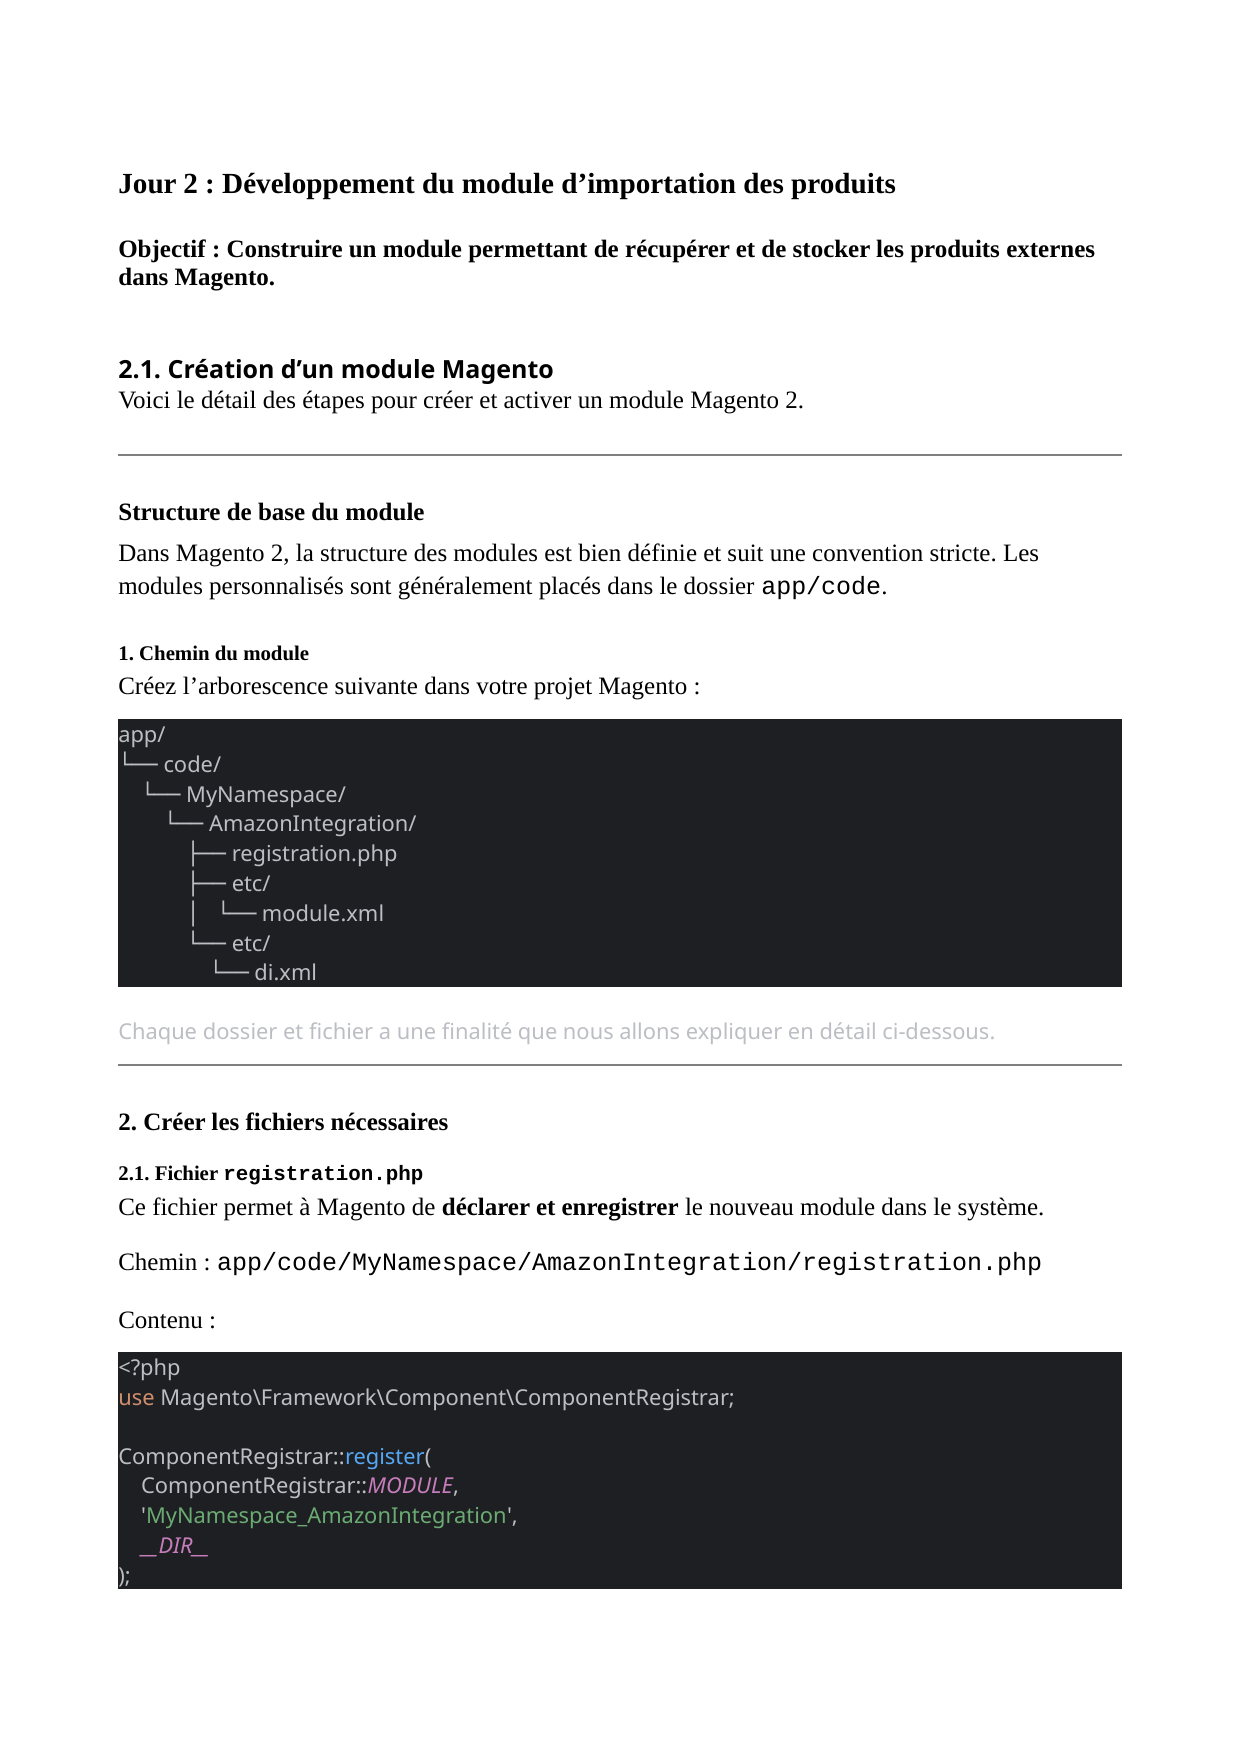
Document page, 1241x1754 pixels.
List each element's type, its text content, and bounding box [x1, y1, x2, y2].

text Ce fichier permet à Magento de déclarer et enregistrer le nouveau module dans le système. [118, 1192, 1122, 1221]
subtitle Jour 2 : Développement du module d’importation des produits [118, 166, 1122, 199]
subtitle 2. Créer les fichiers nécessaires [118, 1107, 1122, 1136]
subtitle Objectif : Construire un module permettant de récupérer et de stocker les produits externes dans Magento. [118, 234, 1122, 291]
text Voici le détail des étapes pour créer et activer un module Magento 2. [118, 385, 1122, 414]
subtitle Structure de base du module [118, 497, 1122, 526]
text <?php use Magento\Framework\Component\ComponentRegistrar; ComponentRegistrar::register( ComponentRegistrar::MODULE, 'MyNamespace_AmazonIntegration', __DIR__ ); [118, 1352, 1122, 1589]
subtitle 1. Chemin du module [118, 641, 1122, 665]
text Chaque dossier et fichier a une finalité que nous allons expliquer en détail ci-dessous. [118, 1016, 1122, 1046]
subtitle 2.1. Création d’un module Magento [118, 351, 1122, 385]
text Dans Magento 2, la structure des modules est bien définie et suit une convention stricte. Les modules personnalisés sont généralement placés dans le dossier app/code. [118, 538, 1122, 602]
text app/ └── code/ └── MyNamespace/ └── AmazonIntegration/ ├── registration.php ├── etc/ │ └── module.xml └── etc/ └── di.xml [118, 719, 1122, 987]
text Chemin : app/code/MyNamespace/AmazonIntegration/registration.php [118, 1247, 1122, 1278]
text Contenu : [118, 1305, 1122, 1333]
subtitle 2.1. Fichier registration.php [118, 1161, 1122, 1186]
text Créez l’arborescence suivante dans votre projet Magento : [118, 671, 1122, 700]
